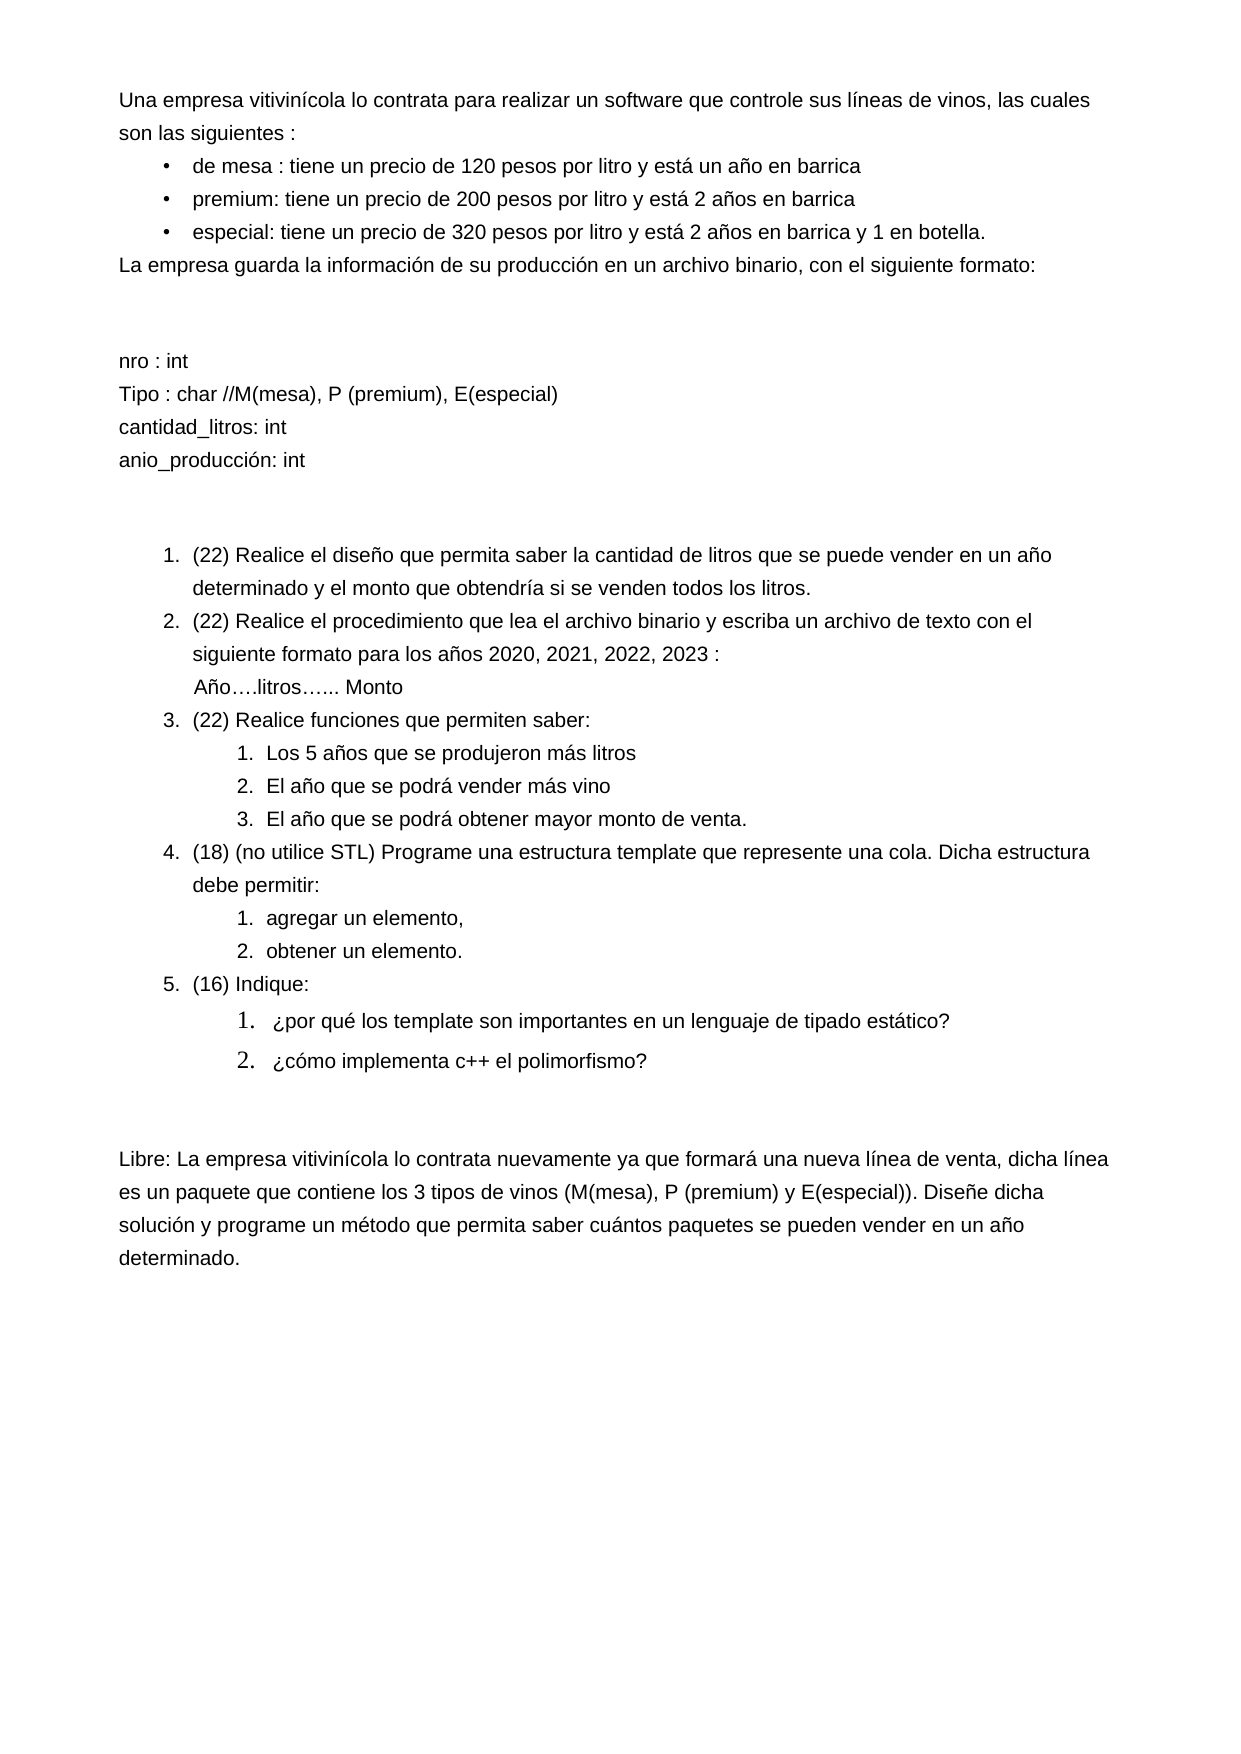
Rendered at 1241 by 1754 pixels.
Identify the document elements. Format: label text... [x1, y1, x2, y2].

list de mesa : tiene un precio de 120 pesos por litro y está un año en barrica [163, 153, 1121, 178]
list premium: tiene un precio de 200 pesos por litro y está 2 años en barrica [163, 187, 1121, 211]
text cantidad_litros: int [119, 414, 1121, 438]
list Los 5 años que se produjeron más litros [237, 741, 1121, 765]
text Año….litros…... Monto [194, 675, 1121, 699]
text anio_producción: int [119, 447, 1121, 471]
list (22) Realice el procedimiento que lea el archivo binario y escriba un archivo de texto con el siguiente formato para los años 2020, 2021, 2022, 2023 : [163, 609, 1121, 666]
list ¿por qué los template son importantes en un lenguaje de tipado estático? [237, 1005, 1121, 1034]
text La empresa guarda la información de su producción en un archivo binario, con el siguiente formato: [119, 253, 1121, 277]
list El año que se podrá obtener mayor monto de venta. [237, 807, 1121, 831]
text Una empresa vitivinícola lo contrata para realizar un software que controle sus líneas de vinos, las cuales son las siguientes : [119, 87, 1121, 144]
list (22) Realice funciones que permiten saber: [163, 708, 1121, 732]
text Libre: La empresa vitivinícola lo contrata nuevamente ya que formará una nueva línea de venta, dicha línea es un paquete que contiene los 3 tipos de vinos (M(mesa), P (premium) y E(especial)). Diseñe dicha solución y programe un método que permita saber cuántos paquetes se pueden vender en un año determinado. [119, 1147, 1121, 1270]
list (16) Indique: [163, 972, 1121, 996]
list El año que se podrá vender más vino [237, 774, 1121, 798]
text nro : int [119, 348, 1121, 372]
text Tipo : char //M(mesa), P (premium), E(especial) [119, 381, 1121, 405]
list especial: tiene un precio de 320 pesos por litro y está 2 años en barrica y 1 en botella. [163, 220, 1121, 244]
list (22) Realice el diseño que permita saber la cantidad de litros que se puede vender en un año determinado y el monto que obtendría si se venden todos los litros. [163, 543, 1121, 600]
list agregar un elemento, [237, 906, 1121, 930]
list (18) (no utilice STL) Programe una estructura template que represente una cola. Dicha estructura debe permitir: [163, 840, 1121, 897]
list obtener un elemento. [237, 939, 1121, 963]
list ¿cómo implementa c++ el polimorfismo? [237, 1045, 1121, 1074]
